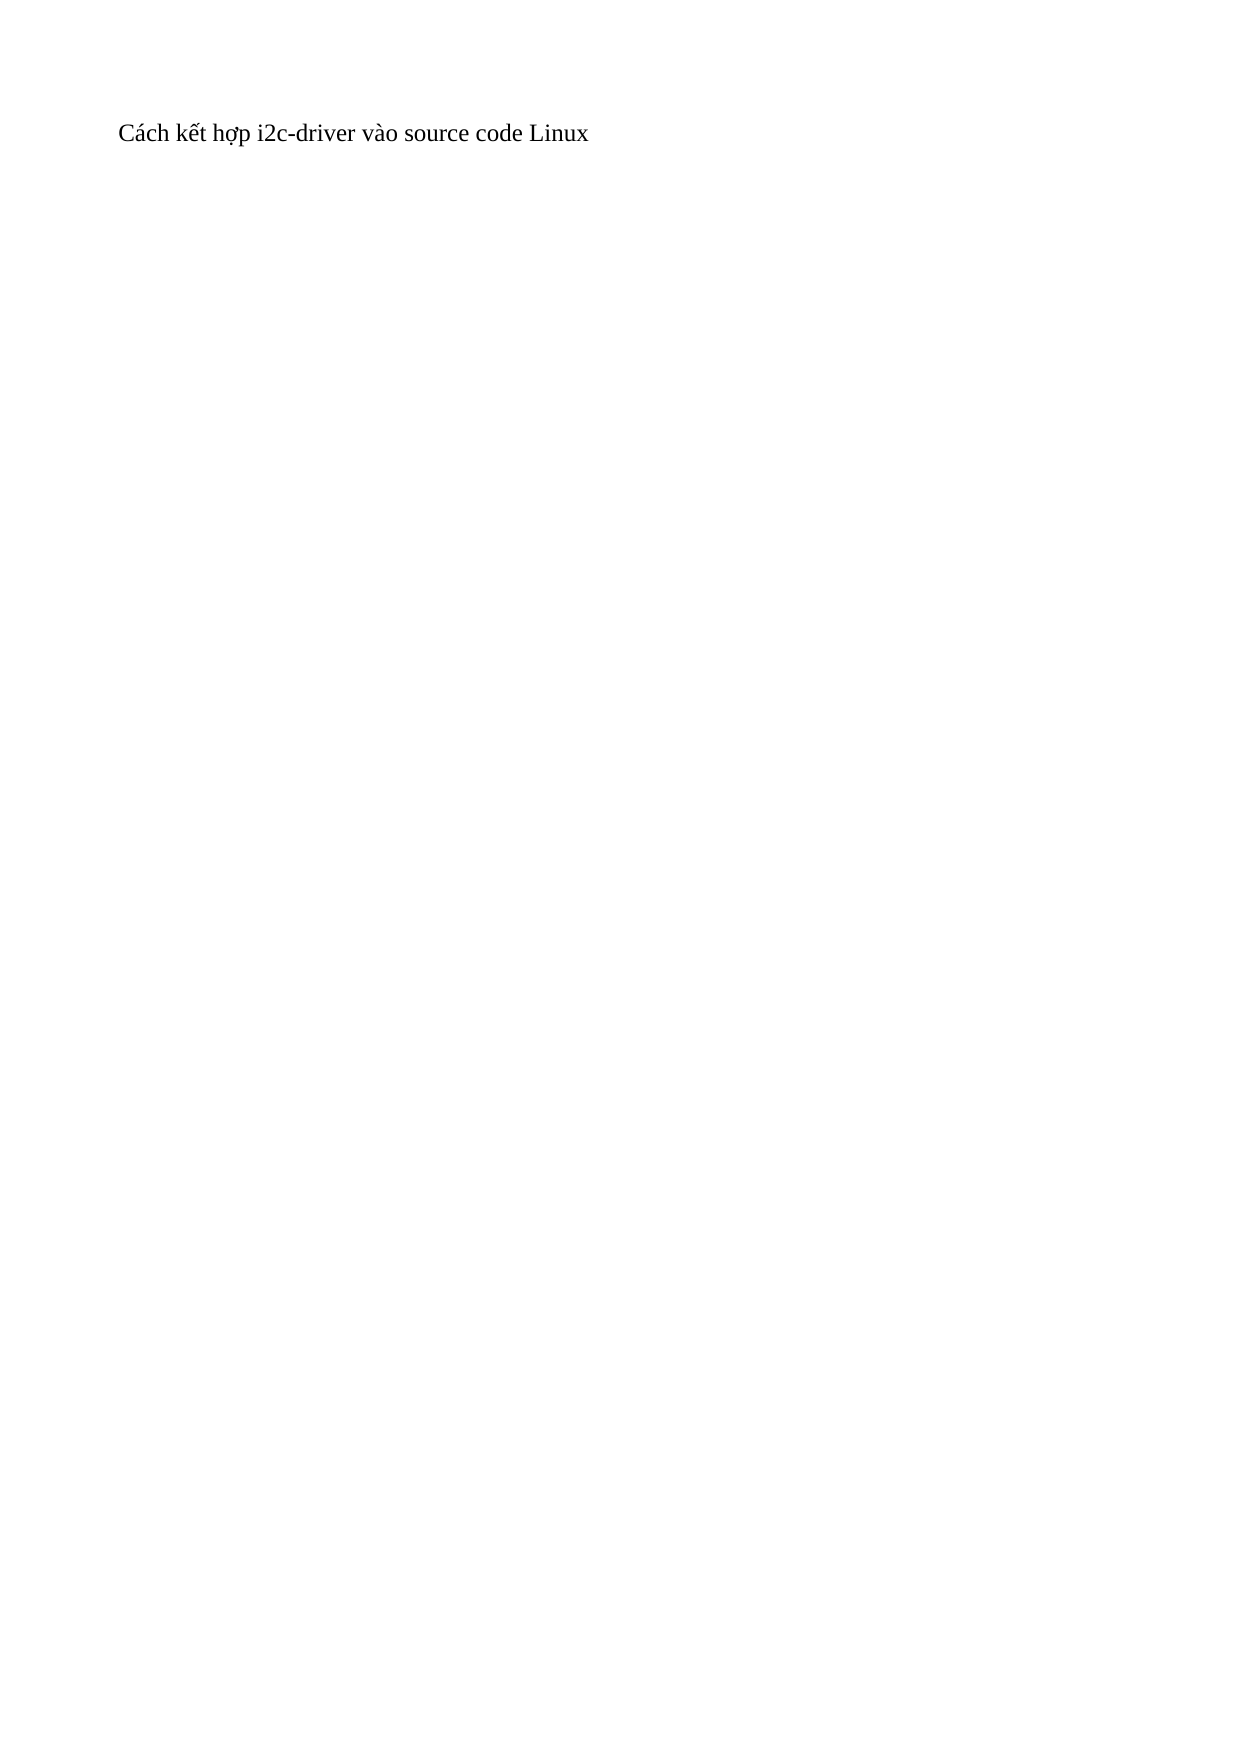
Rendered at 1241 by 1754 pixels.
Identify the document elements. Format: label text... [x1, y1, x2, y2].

text Cách kết hợp i2c-driver vào source code Linux [118, 118, 1122, 147]
